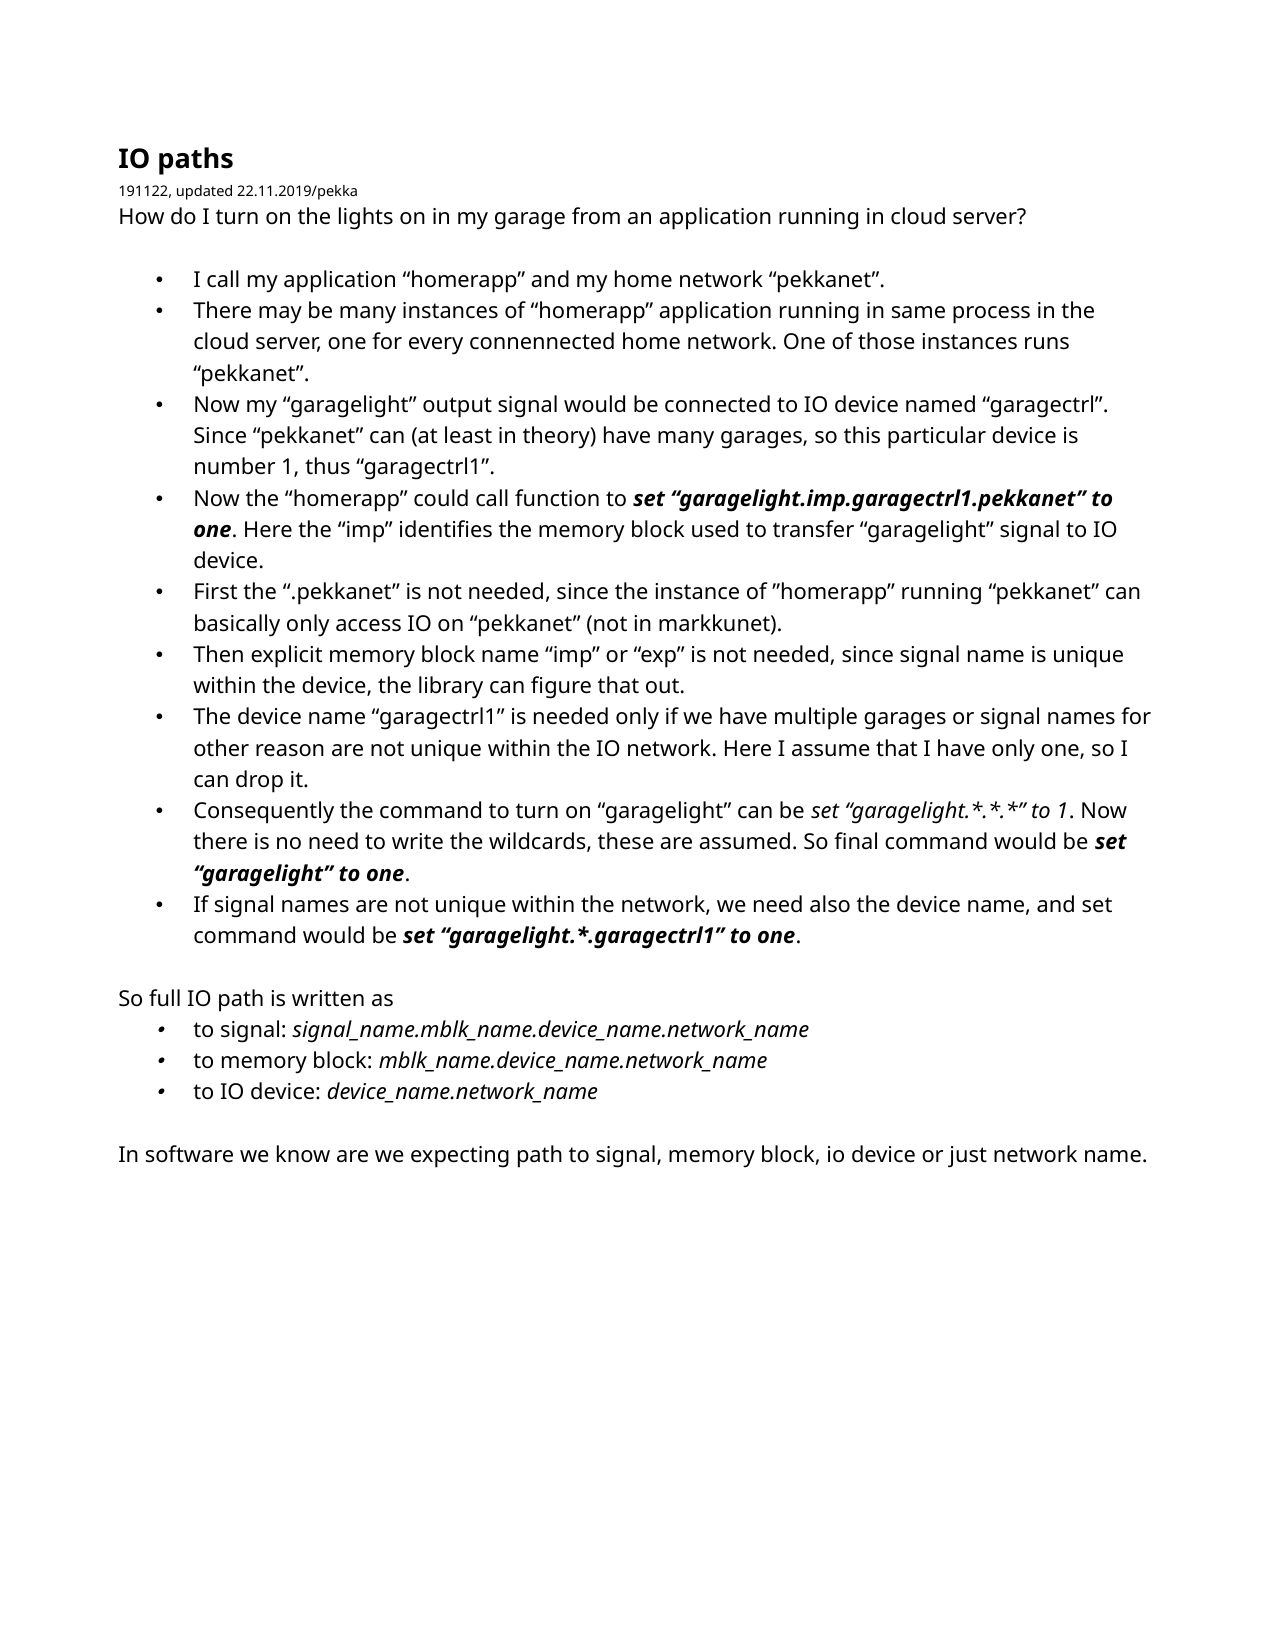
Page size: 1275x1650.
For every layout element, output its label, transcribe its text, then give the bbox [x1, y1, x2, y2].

list to IO device: device_name.network_name [156, 1076, 1157, 1106]
list First the “.pekkanet” is not needed, since the instance of ”homerapp” running “pekkanet” can basically only access IO on “pekkanet” (not in markkunet). [156, 576, 1157, 637]
list I call my application “homerapp” and my home network “pekkanet”. [156, 264, 1157, 294]
list Then explicit memory block name “imp” or “exp” is not needed, since signal name is unique within the device, the library can figure that out. [156, 639, 1157, 700]
text In software we know are we expecting path to signal, memory block, io device or just network name. [118, 1139, 1157, 1169]
list There may be many instances of “homerapp” application running in same process in the cloud server, one for every connennected home network. One of those instances runs “pekkanet”. [156, 295, 1157, 387]
subtitle IO paths [118, 139, 1157, 176]
list to signal: signal_name.mblk_name.device_name.network_name [156, 1014, 1157, 1044]
list Now the “homerapp” could call function to set “garagelight.imp.garagectrl1.pekkanet” to one. Here the “imp” identifies the memory block used to transfer “garagelight” signal to IO device. [156, 483, 1157, 575]
text How do I turn on the lights on in my garage from an application running in cloud server? [118, 201, 1157, 231]
list Now my “garagelight” output signal would be connected to IO device named “garagectrl”. Since “pekkanet” can (at least in theory) have many garages, so this particular device is number 1, thus “garagectrl1”. [156, 389, 1157, 481]
list The device name “garagectrl1” is needed only if we have multiple garages or signal names for other reason are not unique within the IO network. Here I assume that I have only one, so I can drop it. [156, 701, 1157, 794]
text So full IO path is written as [118, 983, 1157, 1012]
text 191122, updated 22.11.2019/pekka [118, 181, 1157, 200]
list to memory block: mblk_name.device_name.network_name [156, 1045, 1157, 1075]
list If signal names are not unique within the network, we need also the device name, and set command would be set “garagelight.*.garagectrl1” to one. [156, 889, 1157, 950]
list Consequently the command to turn on “garagelight” can be set “garagelight.*.*.*” to 1. Now there is no need to write the wildcards, these are assumed. So final command would be set “garagelight” to one. [156, 795, 1157, 887]
